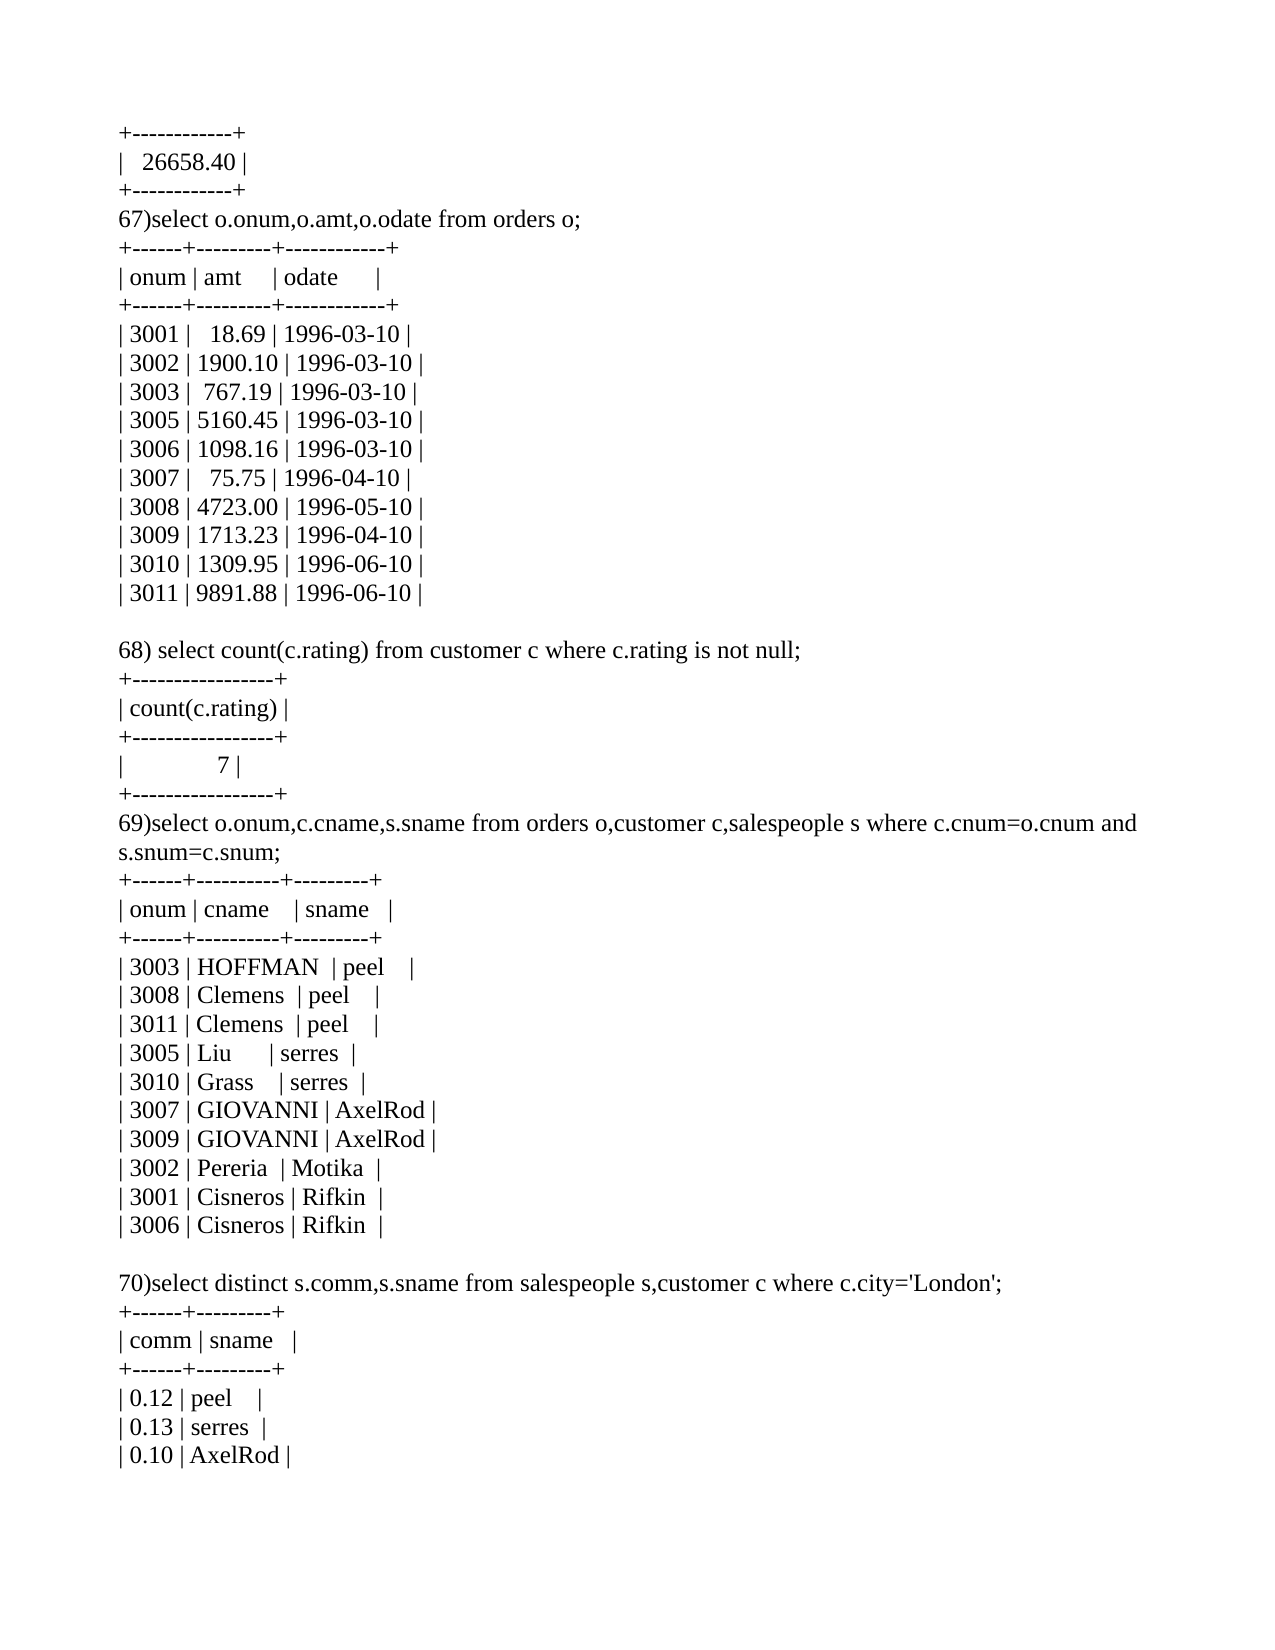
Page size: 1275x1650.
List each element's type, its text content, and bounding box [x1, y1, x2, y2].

text | 3008 | 4723.00 | 1996-05-10 | [118, 492, 1157, 521]
text | 3011 | Clemens | peel | [118, 1009, 1157, 1038]
text | 3005 | 5160.45 | 1996-03-10 | [118, 406, 1157, 434]
text | 0.12 | peel | [118, 1383, 1157, 1412]
text | 7 | [118, 751, 1157, 779]
text | 3005 | Liu | serres | [118, 1038, 1157, 1067]
text | 3007 | GIOVANNI | AxelRod | [118, 1096, 1157, 1124]
text | 3011 | 9891.88 | 1996-06-10 | [118, 578, 1157, 607]
text | 3010 | Grass | serres | [118, 1067, 1157, 1096]
text | 3002 | Pereria | Motika | [118, 1153, 1157, 1182]
text 69)select o.onum,c.cname,s.sname from orders o,customer c,salespeople s where c.cnum=o.cnum and s.snum=c.snum; [118, 808, 1157, 866]
text | count(c.rating) | [118, 693, 1157, 722]
text | 3009 | 1713.23 | 1996-04-10 | [118, 521, 1157, 549]
text | 3006 | 1098.16 | 1996-03-10 | [118, 434, 1157, 463]
text | 26658.40 | [118, 147, 1157, 176]
text | 3001 | 18.69 | 1996-03-10 | [118, 319, 1157, 348]
text | 3007 | 75.75 | 1996-04-10 | [118, 463, 1157, 492]
text | 3009 | GIOVANNI | AxelRod | [118, 1124, 1157, 1153]
text | onum | amt | odate | [118, 262, 1157, 291]
text | 3010 | 1309.95 | 1996-06-10 | [118, 549, 1157, 578]
text +------+---------+------------+ [118, 291, 1157, 319]
text 67)select o.onum,o.amt,o.odate from orders o; [118, 204, 1157, 233]
text +------+----------+---------+ [118, 866, 1157, 894]
text | 3006 | Cisneros | Rifkin | [118, 1211, 1157, 1239]
text | 3001 | Cisneros | Rifkin | [118, 1182, 1157, 1211]
text | 3008 | Clemens | peel | [118, 981, 1157, 1009]
text +-----------------+ [118, 722, 1157, 751]
text +------+---------+------------+ [118, 233, 1157, 262]
text +------------+ [118, 118, 1157, 147]
text | onum | cname | sname | [118, 894, 1157, 923]
text +-----------------+ [118, 664, 1157, 693]
text +------------+ [118, 176, 1157, 204]
text +-----------------+ [118, 779, 1157, 808]
text 68) select count(c.rating) from customer c where c.rating is not null; [118, 636, 1157, 664]
text +------+---------+ [118, 1354, 1157, 1383]
text | 3003 | HOFFMAN | peel | [118, 952, 1157, 981]
text +------+----------+---------+ [118, 923, 1157, 952]
text | 3003 | 767.19 | 1996-03-10 | [118, 377, 1157, 406]
text +------+---------+ [118, 1297, 1157, 1326]
text | 0.10 | AxelRod | [118, 1441, 1157, 1469]
text | comm | sname | [118, 1326, 1157, 1354]
text | 0.13 | serres | [118, 1412, 1157, 1441]
text | 3002 | 1900.10 | 1996-03-10 | [118, 348, 1157, 377]
text 70)select distinct s.comm,s.sname from salespeople s,customer c where c.city='London'; [118, 1268, 1157, 1297]
